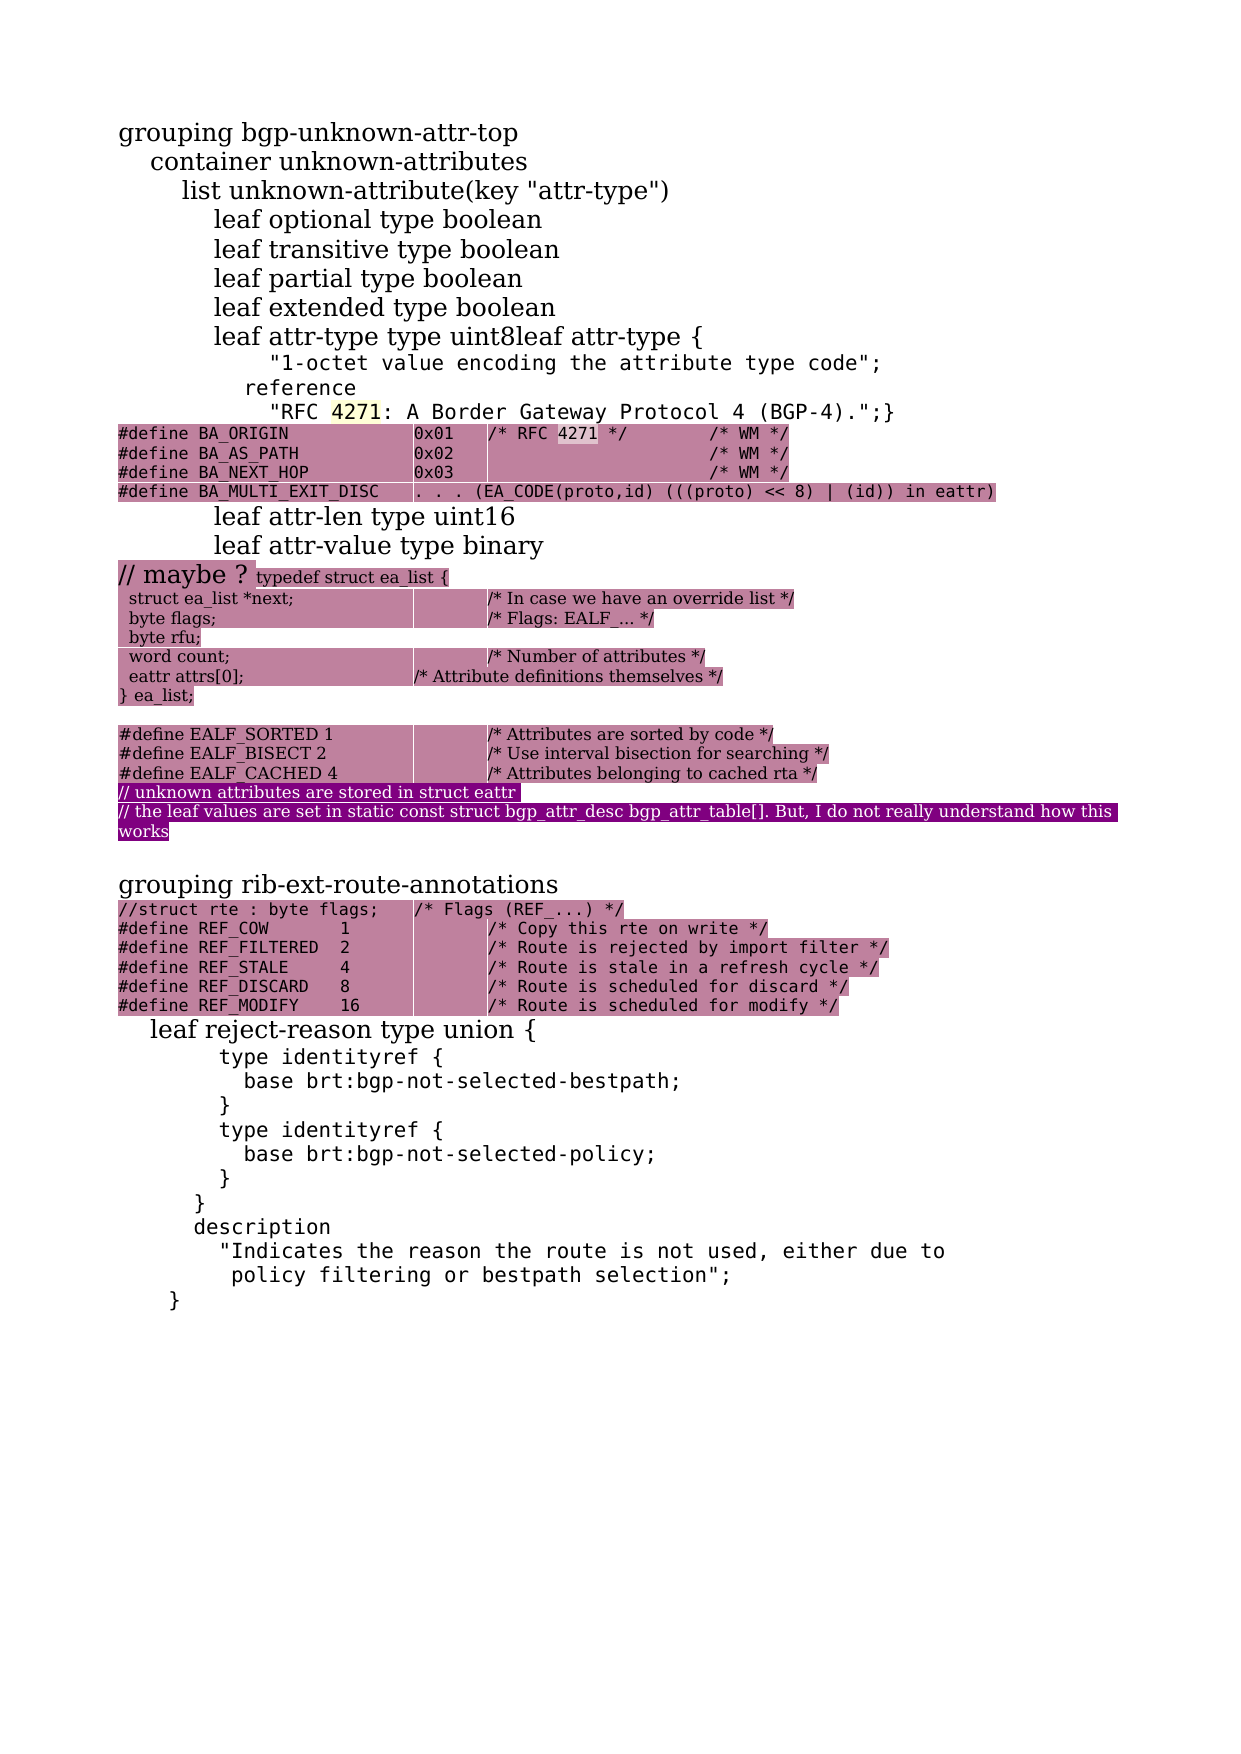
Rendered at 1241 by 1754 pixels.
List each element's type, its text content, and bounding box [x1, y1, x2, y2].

text byte rfu; [118, 628, 1122, 647]
text policy filtering or bestpath selection"; [118, 1263, 1122, 1288]
text #define BA_AS_PATH 0x02 /* WM */ [118, 444, 1122, 463]
text //struct rte : byte flags; /* Flags (REF_...) */ [118, 899, 1122, 919]
text base brt:bgp-not-selected-policy; [118, 1142, 1122, 1166]
text "1-octet value encoding the attribute type code"; [118, 351, 1122, 376]
text #define REF_COW 1 /* Copy this rte on write */ [118, 919, 1122, 938]
text #define BA_ORIGIN 0x01 /* RFC 4271 */ /* WM */ [118, 424, 1122, 444]
text type identityref { [118, 1045, 1122, 1069]
text reference [118, 376, 1122, 400]
text word count; /* Number of attributes */ [118, 647, 1122, 667]
text grouping bgp-unknown-attr-top [118, 118, 1122, 147]
text #define REF_STALE 4 /* Route is stale in a refresh cycle */ [118, 958, 1122, 977]
text } ea_list; [118, 686, 1122, 706]
text #define REF_MODIFY 16 /* Route is scheduled for modify */ [118, 996, 1122, 1016]
text grouping rib-ext-route-annotations [118, 870, 1122, 899]
text leaf reject-reason type union { [118, 1016, 1122, 1045]
text leaf extended type boolean [118, 293, 1122, 322]
text leaf attr-len type uint16 [118, 502, 1122, 531]
text base brt:bgp-not-selected-bestpath; [118, 1069, 1122, 1093]
text list unknown-attribute(key "attr-type") [118, 176, 1122, 206]
text leaf partial type boolean [118, 264, 1122, 293]
text leaf transitive type boolean [118, 235, 1122, 264]
text struct ea_list *next; /* In case we have an override list */ [118, 589, 1122, 609]
text "RFC 4271: A Border Gateway Protocol 4 (BGP-4).";} [118, 400, 1122, 424]
text #define BA_MULTI_EXIT_DISC . . . (EA_CODE(proto,id) (((proto) << 8) | (id)) in eattr) [118, 482, 1122, 502]
text leaf attr-type type uint8leaf attr-type { [118, 322, 1122, 351]
text "Indicates the reason the route is not used, either due to [118, 1239, 1122, 1263]
text #define REF_DISCARD 8 /* Route is scheduled for discard */ [118, 977, 1122, 996]
text // maybe ? typedef struct ea_list { [118, 560, 1122, 589]
text // unknown attributes are stored in struct eattr [118, 783, 1122, 802]
text // the leaf values are set in static const struct bgp_attr_desc bgp_attr_table[]. But, I do not really understand how this works [118, 802, 1122, 841]
text description [118, 1215, 1122, 1239]
text } [118, 1166, 1122, 1191]
text leaf optional type boolean [118, 206, 1122, 235]
text } [118, 1093, 1122, 1118]
text #define EALF_BISECT 2 /* Use interval bisection for searching */ [118, 744, 1122, 764]
text } [118, 1288, 1122, 1312]
text #define EALF_SORTED 1 /* Attributes are sorted by code */ [118, 725, 1122, 744]
text byte flags; /* Flags: EALF_... */ [118, 609, 1122, 628]
text type identityref { [118, 1118, 1122, 1142]
text leaf attr-value type binary [118, 531, 1122, 560]
text eattr attrs[0]; /* Attribute definitions themselves */ [118, 667, 1122, 686]
text } [118, 1191, 1122, 1215]
text #define BA_NEXT_HOP 0x03 /* WM */ [118, 463, 1122, 482]
text #define EALF_CACHED 4 /* Attributes belonging to cached rta */ [118, 764, 1122, 783]
text #define REF_FILTERED 2 /* Route is rejected by import filter */ [118, 938, 1122, 958]
text container unknown-attributes [118, 147, 1122, 176]
